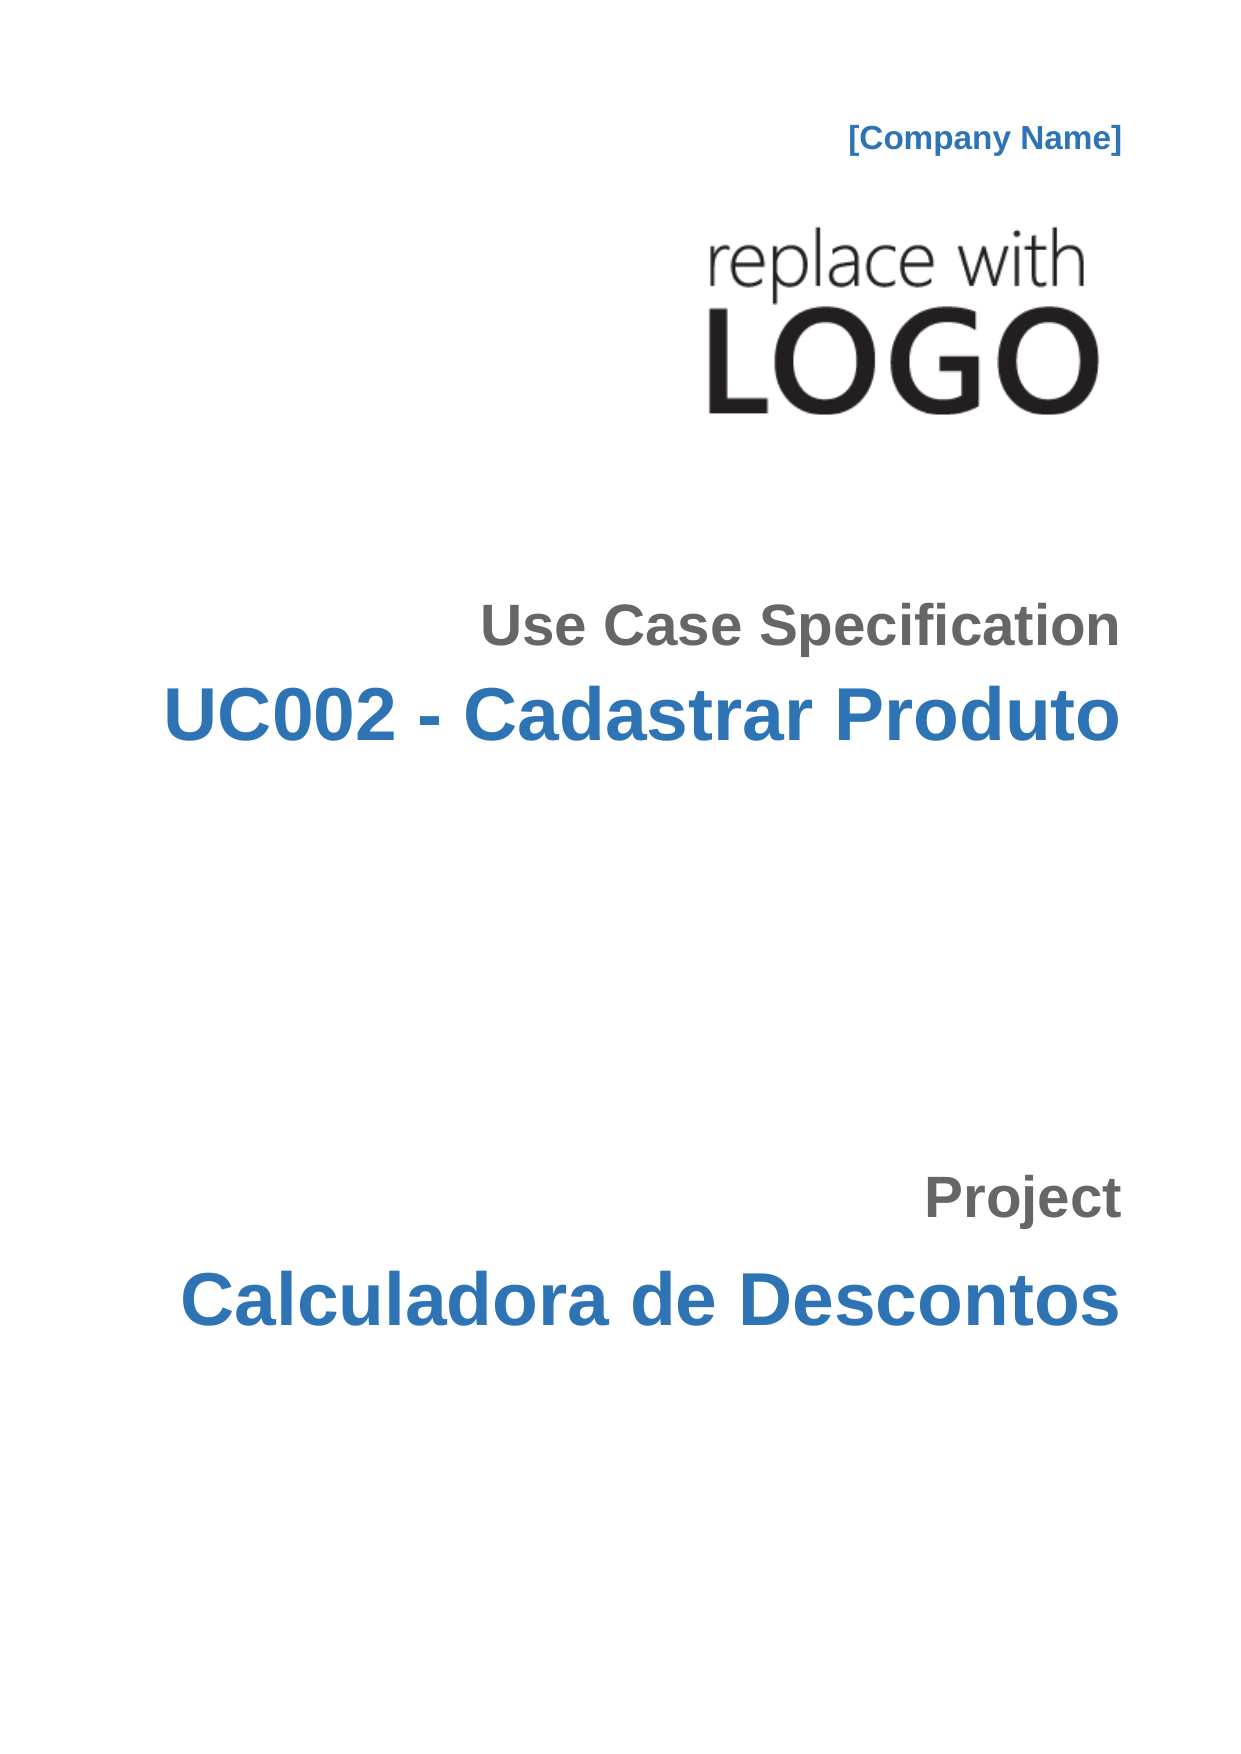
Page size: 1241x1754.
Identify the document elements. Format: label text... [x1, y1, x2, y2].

title Use Case Specification [118, 591, 1122, 658]
text [Company Name] [118, 118, 1122, 157]
picture [687, 206, 1123, 445]
title Project [118, 1163, 1122, 1230]
title Calculadora de Descontos [118, 1255, 1122, 1341]
text UC002 - Cadastrar Produto [118, 670, 1122, 757]
